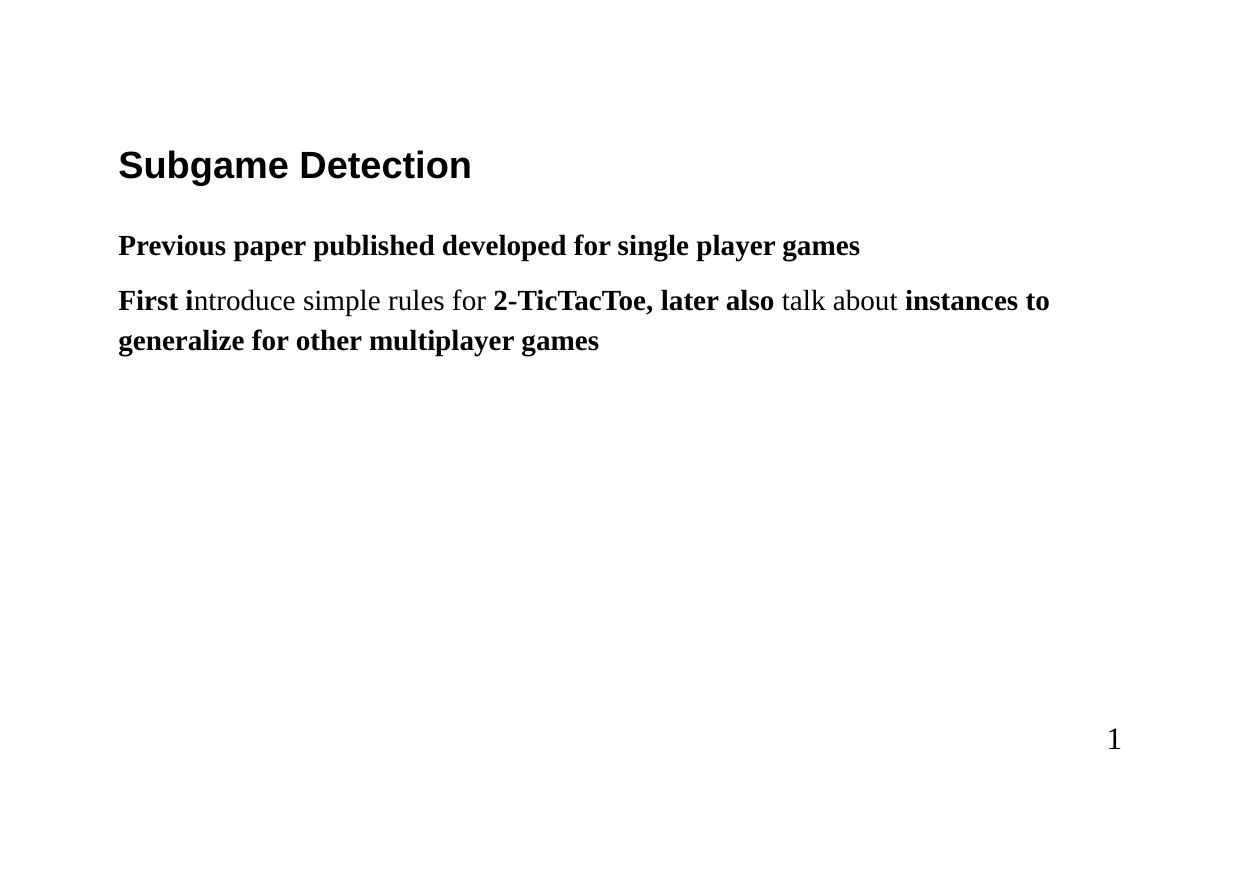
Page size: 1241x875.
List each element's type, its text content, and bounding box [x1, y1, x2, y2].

text Previous paper published developed for single player games [118, 228, 1122, 262]
text First introduce simple rules for 2-TicTacToe, later also talk about instances to generalize for other multiplayer games [118, 283, 1122, 357]
subtitle Subgame Detection [118, 143, 1122, 187]
